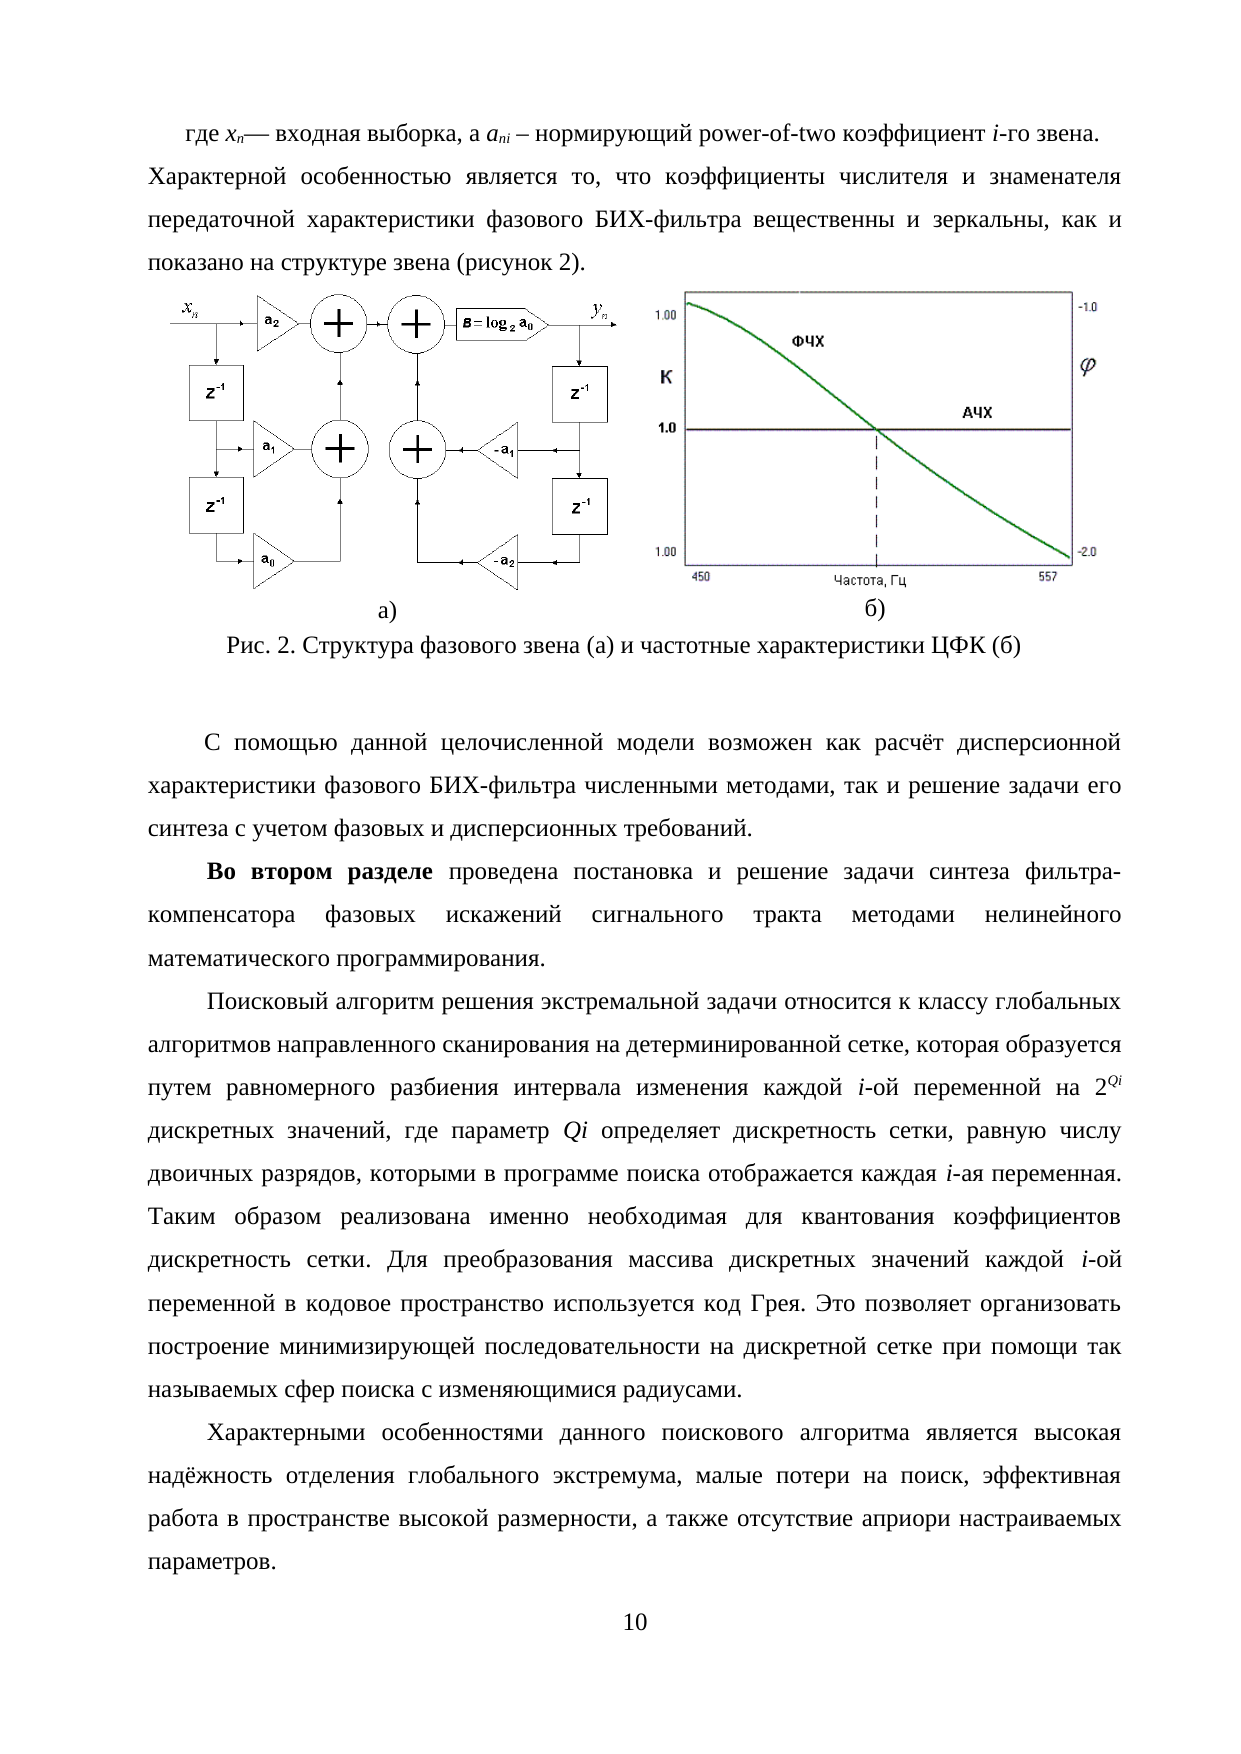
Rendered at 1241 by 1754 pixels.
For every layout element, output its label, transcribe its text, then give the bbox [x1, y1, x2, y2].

picture [649, 290, 1103, 594]
text Во втором разделе проведена постановка и решение задачи синтеза фильтра-компенсатора фазовых искажений сигнального тракта методами нелинейного математического программирования. [148, 856, 1122, 971]
table_header а) [136, 291, 638, 624]
text Характерной особенностью является то, что коэффициенты числителя и знаменателя передаточной характеристики фазового БИХ-фильтра вещественны и зеркальны, как и показано на структуре звена (рисунок 2). [148, 161, 1122, 276]
picture [148, 290, 627, 595]
text где xn— входная выборка, а ani – нормирующий power-of-two коэффициент i-го звена. [148, 118, 1122, 147]
text С помощью данной целочисленной модели возможен как расчёт дисперсионной характеристики фазового БИХ-фильтра численными методами, так и решение задачи его синтеза с учетом фазовых и дисперсионных требований. [148, 727, 1122, 842]
table_cell Рис. 2. Структура фазового звена (а) и частотные характеристики ЦФК (б) [136, 624, 1111, 659]
text Поисковый алгоритм решения экстремальной задачи относится к классу глобальных алгоритмов направленного сканирования на детерминированной сетке, которая образуется путем равномерного разбиения интервала изменения каждой i-ой переменной на 2Qi дискретных значений, где параметр Qi определяет дискретность сетки, равную числу двоичных разрядов, которыми в программе поиска отображается каждая i-aя переменная. Таким образом реализована именно необходимая для квантования коэффициентов дискретность сетки. Для преобразования массива дискретных значений каждой i-ой переменной в кодовое пространство используется код Грея. Это позволяет организовать построение минимизирующей последовательности на дискретной сетке при помощи так называемых сфер поиска с изменяющимися радиусами. [148, 986, 1122, 1403]
text Характерными особенностями данного поискового алгоритма является высокая надёжность отделения глобального экстремума, малые потери на поиск, эффективная работа в пространстве высокой размерности, а также отсутствие априори настраиваемых параметров. [148, 1417, 1122, 1575]
table_header б) [638, 291, 1111, 624]
